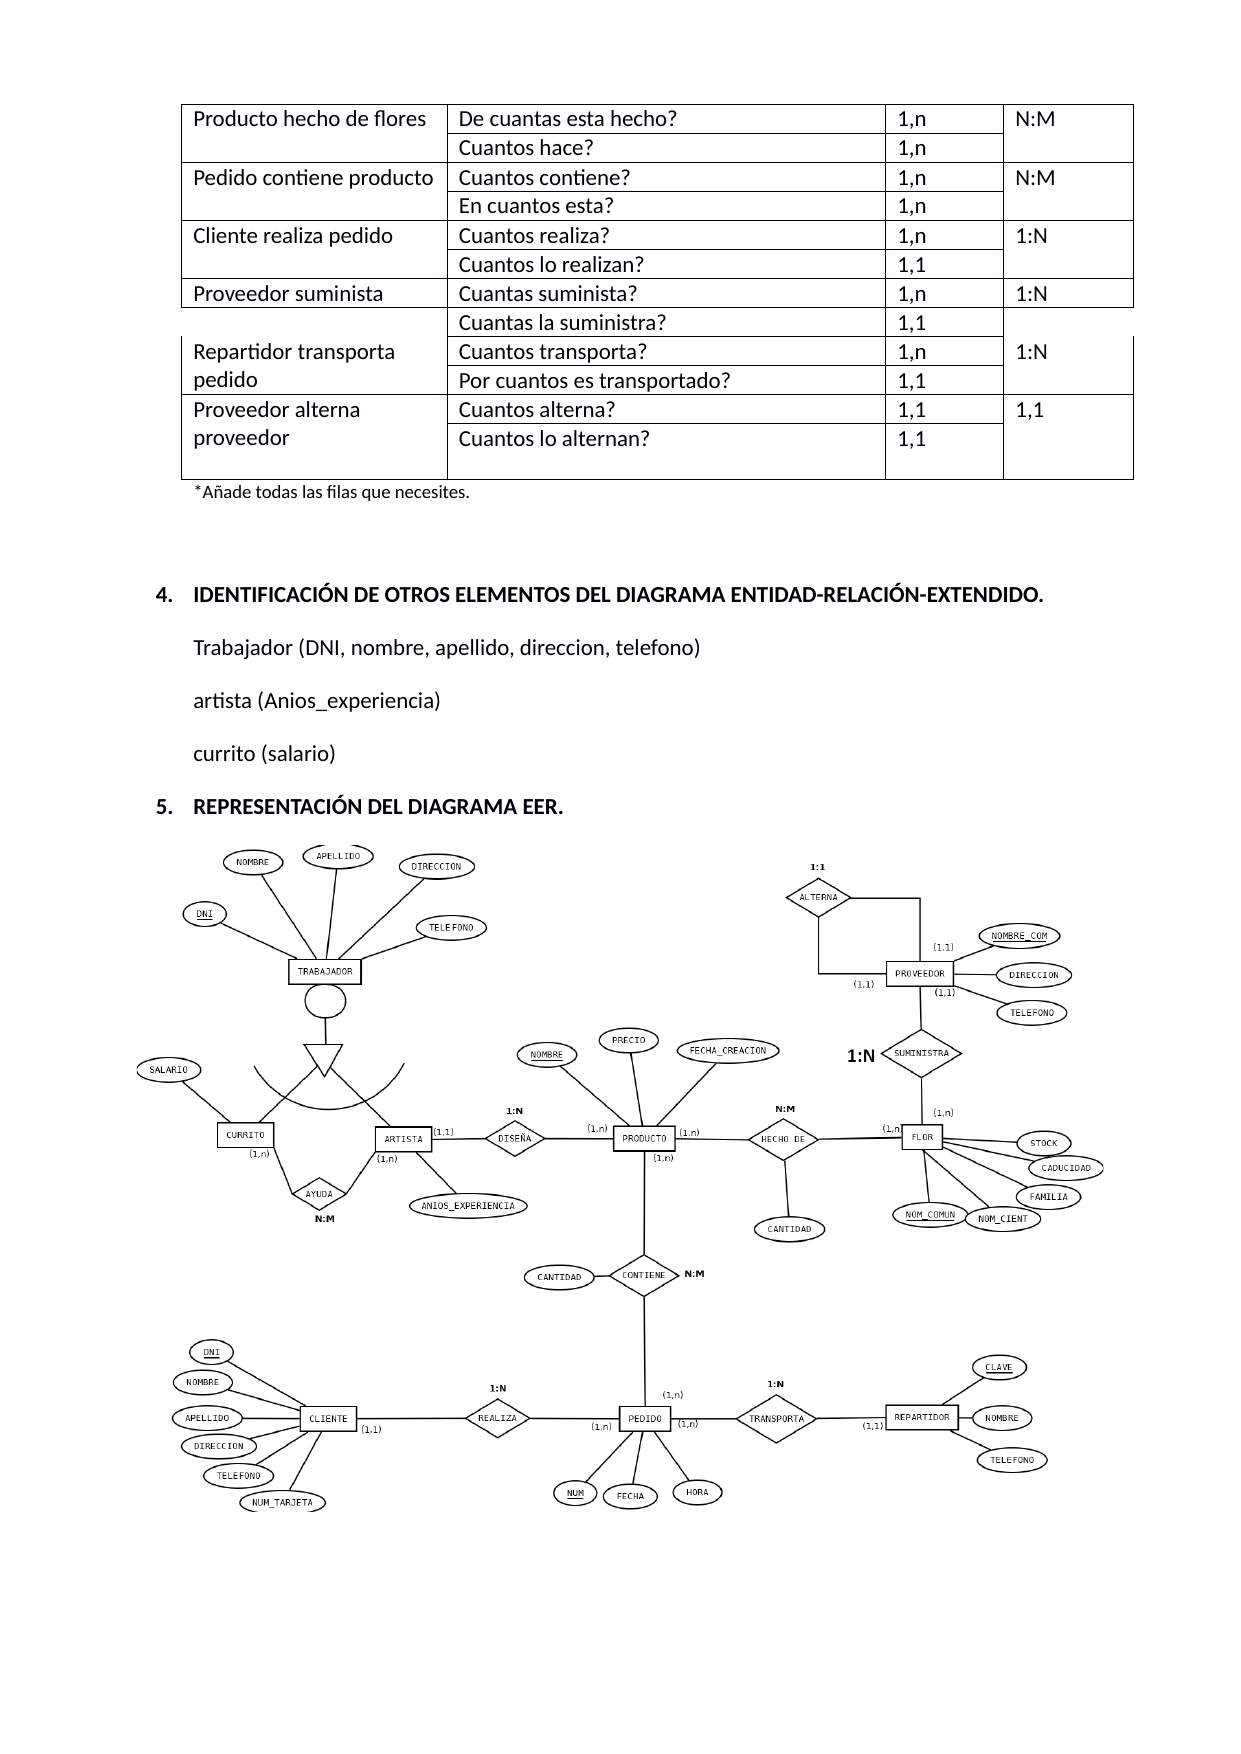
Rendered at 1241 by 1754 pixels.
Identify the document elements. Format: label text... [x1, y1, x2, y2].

list REPRESENTACIÓN DEL DIAGRAMA EER. [156, 792, 1122, 821]
table_cell 1,1 [1004, 395, 1133, 479]
table_cell Cuantos lo realizan? [448, 250, 885, 278]
table_cell Proveedor alterna proveedor [182, 395, 447, 479]
table_cell 1,n [886, 192, 1003, 220]
table_cell Producto hecho de flores [182, 105, 447, 162]
table_cell 1,n [886, 279, 1003, 307]
table_cell Cuantos realiza? [448, 221, 885, 249]
table_cell Cuantos hace? [448, 134, 885, 162]
list *Añade todas las filas que necesites. [193, 480, 1122, 503]
table_cell 1,n [886, 337, 1003, 365]
table_cell 1:N [1004, 221, 1133, 278]
table_cell 1,n [886, 105, 1003, 132]
table_cell En cuantos esta? [448, 192, 885, 220]
table_cell Cuantos transporta? [448, 337, 885, 365]
table_cell 1,1 [886, 308, 1003, 336]
table_cell Cuantos alterna? [448, 395, 885, 423]
table_cell De cuantas esta hecho? [448, 105, 885, 132]
table_cell 1,1 [886, 424, 1003, 479]
table_cell 1,n [886, 163, 1003, 191]
table_cell 1,1 [886, 250, 1003, 278]
table_cell 1:N [1004, 336, 1133, 394]
list currito (salario) [193, 739, 1122, 767]
table_cell Pedido contiene producto [182, 163, 447, 220]
table_cell Cuantos contiene? [448, 163, 885, 191]
table_cell 1,1 [886, 395, 1003, 423]
table_cell 1,1 [886, 366, 1003, 394]
list IDENTIFICACIÓN DE OTROS ELEMENTOS DEL DIAGRAMA ENTIDAD-RELACIÓN-EXTENDIDO. [156, 580, 1122, 608]
list artista (Anios_experiencia) [193, 686, 1122, 714]
table_cell Cuantas suminista? [448, 279, 885, 307]
table_cell 1,n [886, 221, 1003, 249]
table_cell N:M [1004, 163, 1133, 220]
table_cell Proveedor suminista flores [182, 279, 447, 307]
table_cell Cuantas la suministra? [448, 308, 885, 336]
picture [136, 845, 1104, 1512]
table_cell N:M [1004, 105, 1133, 162]
table_cell 1,n [886, 134, 1003, 162]
list Trabajador (DNI, nombre, apellido, direccion, telefono) [193, 633, 1122, 661]
table_cell 1:N [1004, 279, 1133, 307]
table_cell Repartidor transporta pedido [182, 336, 447, 394]
table_cell Por cuantos es transportado? [448, 366, 885, 394]
table_cell Cuantos lo alternan? [448, 424, 885, 479]
table_cell Cliente realiza pedido [182, 221, 447, 278]
